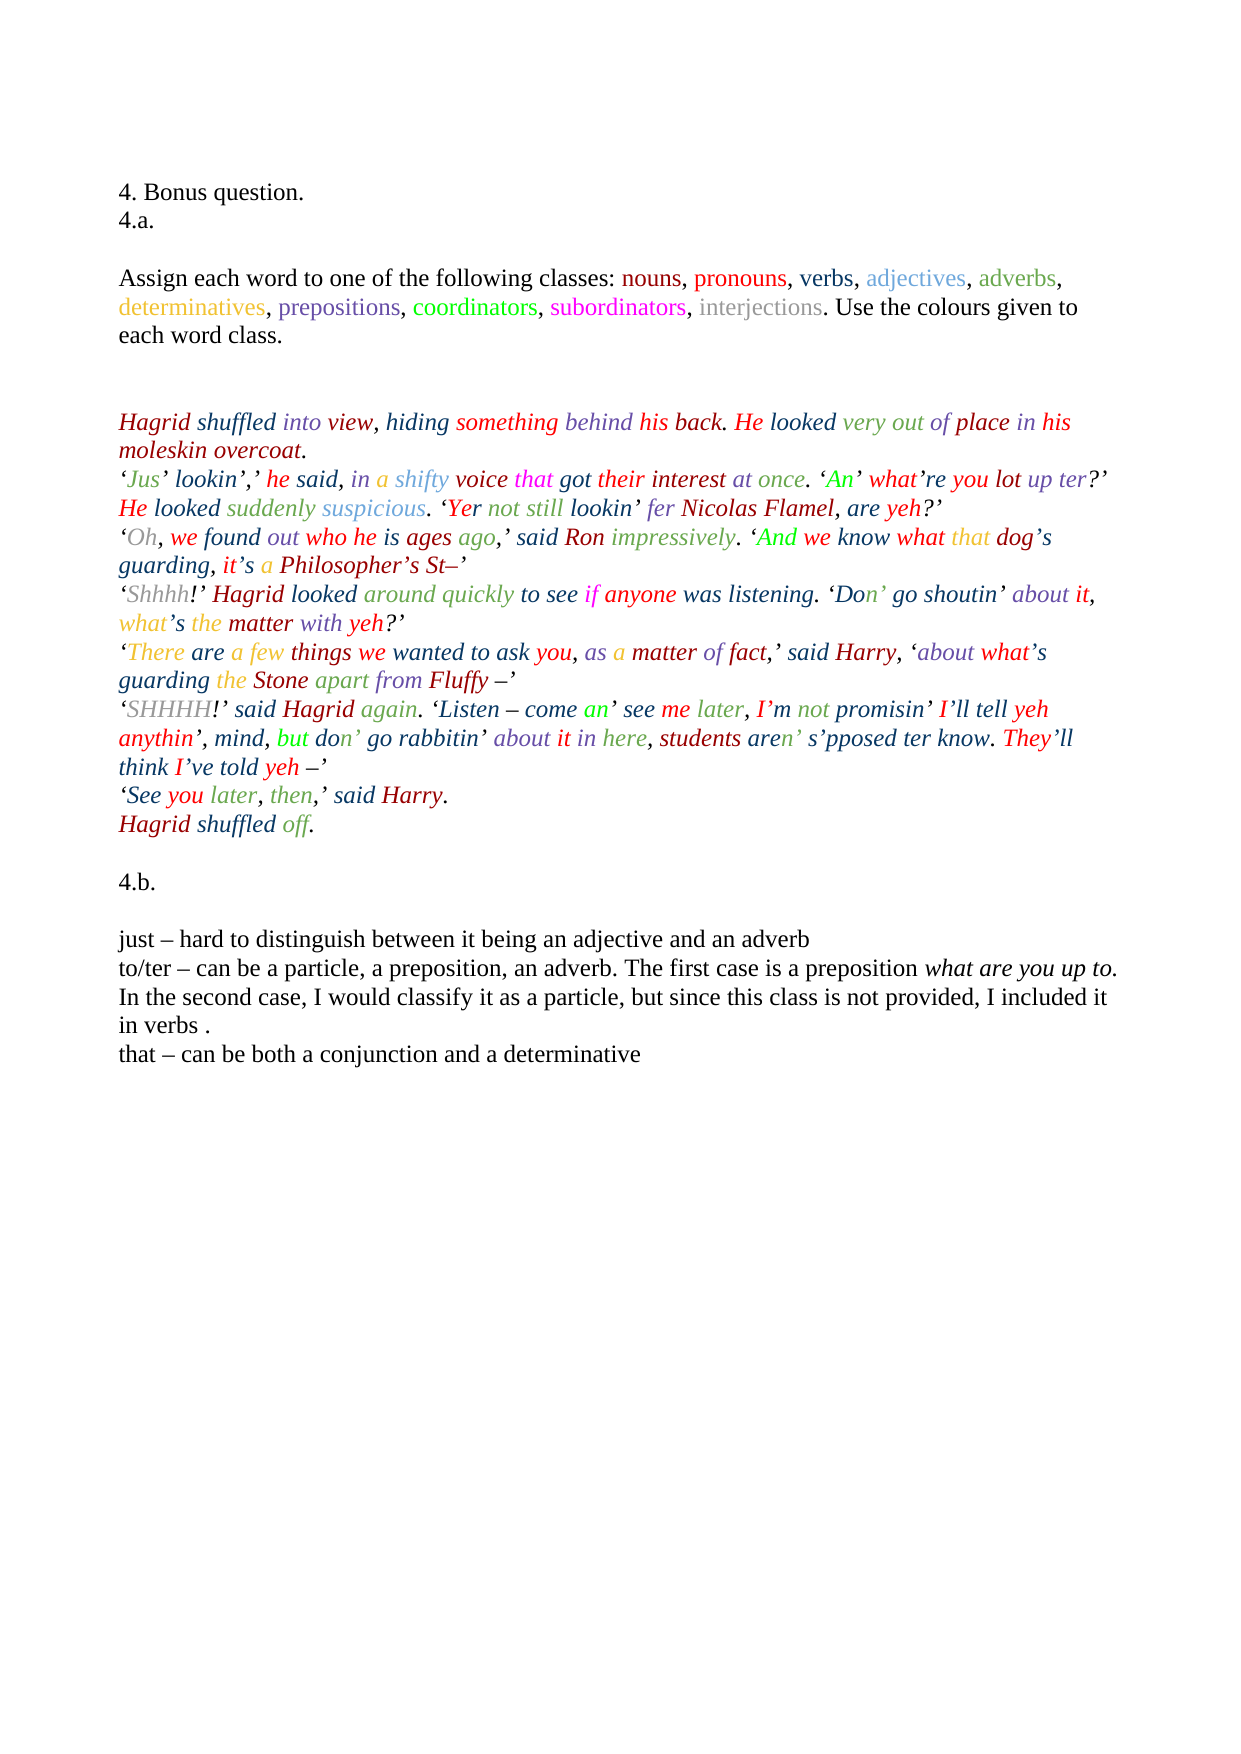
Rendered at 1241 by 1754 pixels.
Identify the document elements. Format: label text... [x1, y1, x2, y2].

text to/ter – can be a particle, a preposition, an adverb. The first case is a preposition what are you up to. In the second case, I would classify it as a particle, but since this class is not provided, I included it in verbs . [118, 953, 1122, 1039]
text ‘Oh, we found out who he is ages ago,’ said Ron impressively. ‘And we know what that dog’s guarding, it’s a Philosopher’s St–’ [118, 522, 1122, 579]
text just – hard to distinguish between it being an adjective and an adverb [118, 924, 1122, 953]
text that – can be both a conjunction and a determinative [118, 1039, 1122, 1068]
text Hagrid shuffled off. [118, 809, 1122, 838]
text 4.b. [118, 867, 1122, 895]
text 4. Bonus question. [118, 177, 1122, 205]
text ‘Shhhh!’ Hagrid looked around quickly to see if anyone was listening. ‘Don’ go shoutin’ about it, what’s the matter with yeh?’ [118, 579, 1122, 637]
text 4.a. [118, 205, 1122, 234]
text ‘Jus’ lookin’,’ he said, in a shifty voice that got their interest at once. ‘An’ what’re you lot up ter?’ He looked suddenly suspicious. ‘Yer not still lookin’ fer Nicolas Flamel, are yeh?’ [118, 464, 1122, 522]
text Hagrid shuffled into view, hiding something behind his back. He looked very out of place in his moleskin overcoat. [118, 407, 1122, 464]
text ‘See you later, then,’ said Harry. [118, 780, 1122, 809]
text Assign each word to one of the following classes: nouns, pronouns, verbs, adjectives, adverbs, determinatives, prepositions, coordinators, subordinators, interjections. Use the colours given to each word class. [118, 263, 1122, 349]
text ‘SHHHH!’ said Hagrid again. ‘Listen – come an’ see me later, I’m not promisin’ I’ll tell yeh anythin’, mind, but don’ go rabbitin’ about it in here, students aren’ s’pposed ter know. They’ll think I’ve told yeh –’ [118, 694, 1122, 780]
text ‘There are a few things we wanted to ask you, as a matter of fact,’ said Harry, ‘about what’s guarding the Stone apart from Fluffy –’ [118, 637, 1122, 694]
